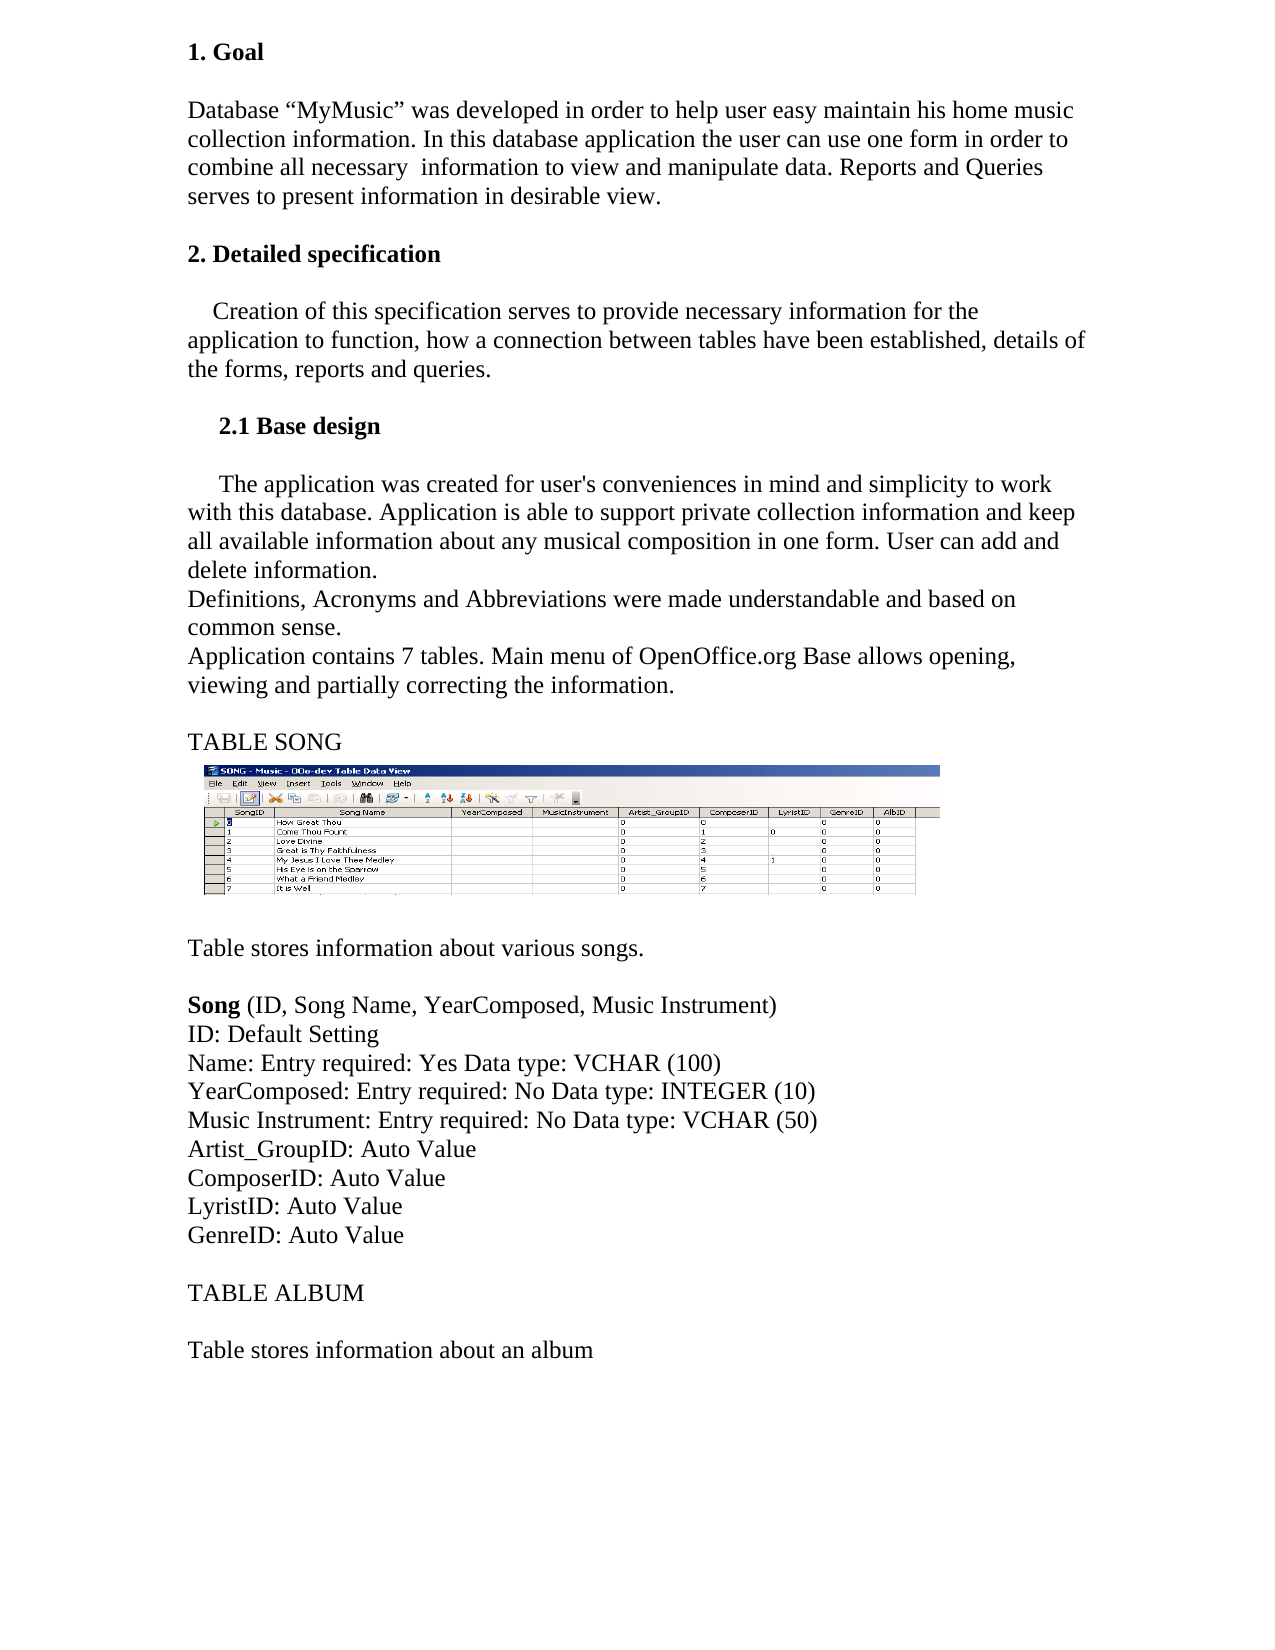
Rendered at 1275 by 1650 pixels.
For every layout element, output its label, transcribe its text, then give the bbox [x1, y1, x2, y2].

text Music Instrument: Entry required: No Data type: VCHAR (50) [187, 1105, 1087, 1134]
text GenreID: Auto Value [187, 1220, 1087, 1249]
text Name: Entry required: Yes Data type: VCHAR (100) [187, 1048, 1087, 1076]
text TABLE ALBUM [187, 1278, 1087, 1306]
text ComposerID: Auto Value [187, 1163, 1087, 1191]
text ID: Default Setting [187, 1019, 1087, 1048]
text Table stores information about an album [187, 1335, 1087, 1364]
text Table stores information about various songs. [187, 933, 1087, 961]
text 2. Detailed specification [187, 239, 1087, 267]
text Artist_GroupID: Auto Value [187, 1134, 1087, 1163]
text Definitions, Acronyms and Abbreviations were made understandable and based on common sense. [187, 584, 1087, 641]
text The application was created for user's conveniences in mind and simplicity to work with this database. Application is able to support private collection information and keep all available information about any musical composition in one form. User can add and delete information. [187, 469, 1087, 584]
text TABLE SONG [187, 727, 1087, 756]
text 2.1 Base design [187, 411, 1087, 440]
text LyristID: Auto Value [187, 1191, 1087, 1220]
text Database “MyMusic” was developed in order to help user easy maintain his home music collection information. In this database application the user can use one form in order to combine all necessary information to view and manipulate data. Reports and Queries serves to present information in desirable view. [187, 95, 1087, 210]
text YearComposed: Entry required: No Data type: INTEGER (10) [187, 1076, 1087, 1105]
text Creation of this specification serves to provide necessary information for the application to function, how a connection between tables have been established, details of the forms, reports and queries. [187, 296, 1087, 382]
text 1. Goal [187, 37, 1087, 66]
text Application contains 7 tables. Main menu of OpenOffice.org Base allows opening, viewing and partially correcting the information. [187, 641, 1087, 699]
text Song (ID, Song Name, YearComposed, Music Instrument) [187, 990, 1087, 1019]
